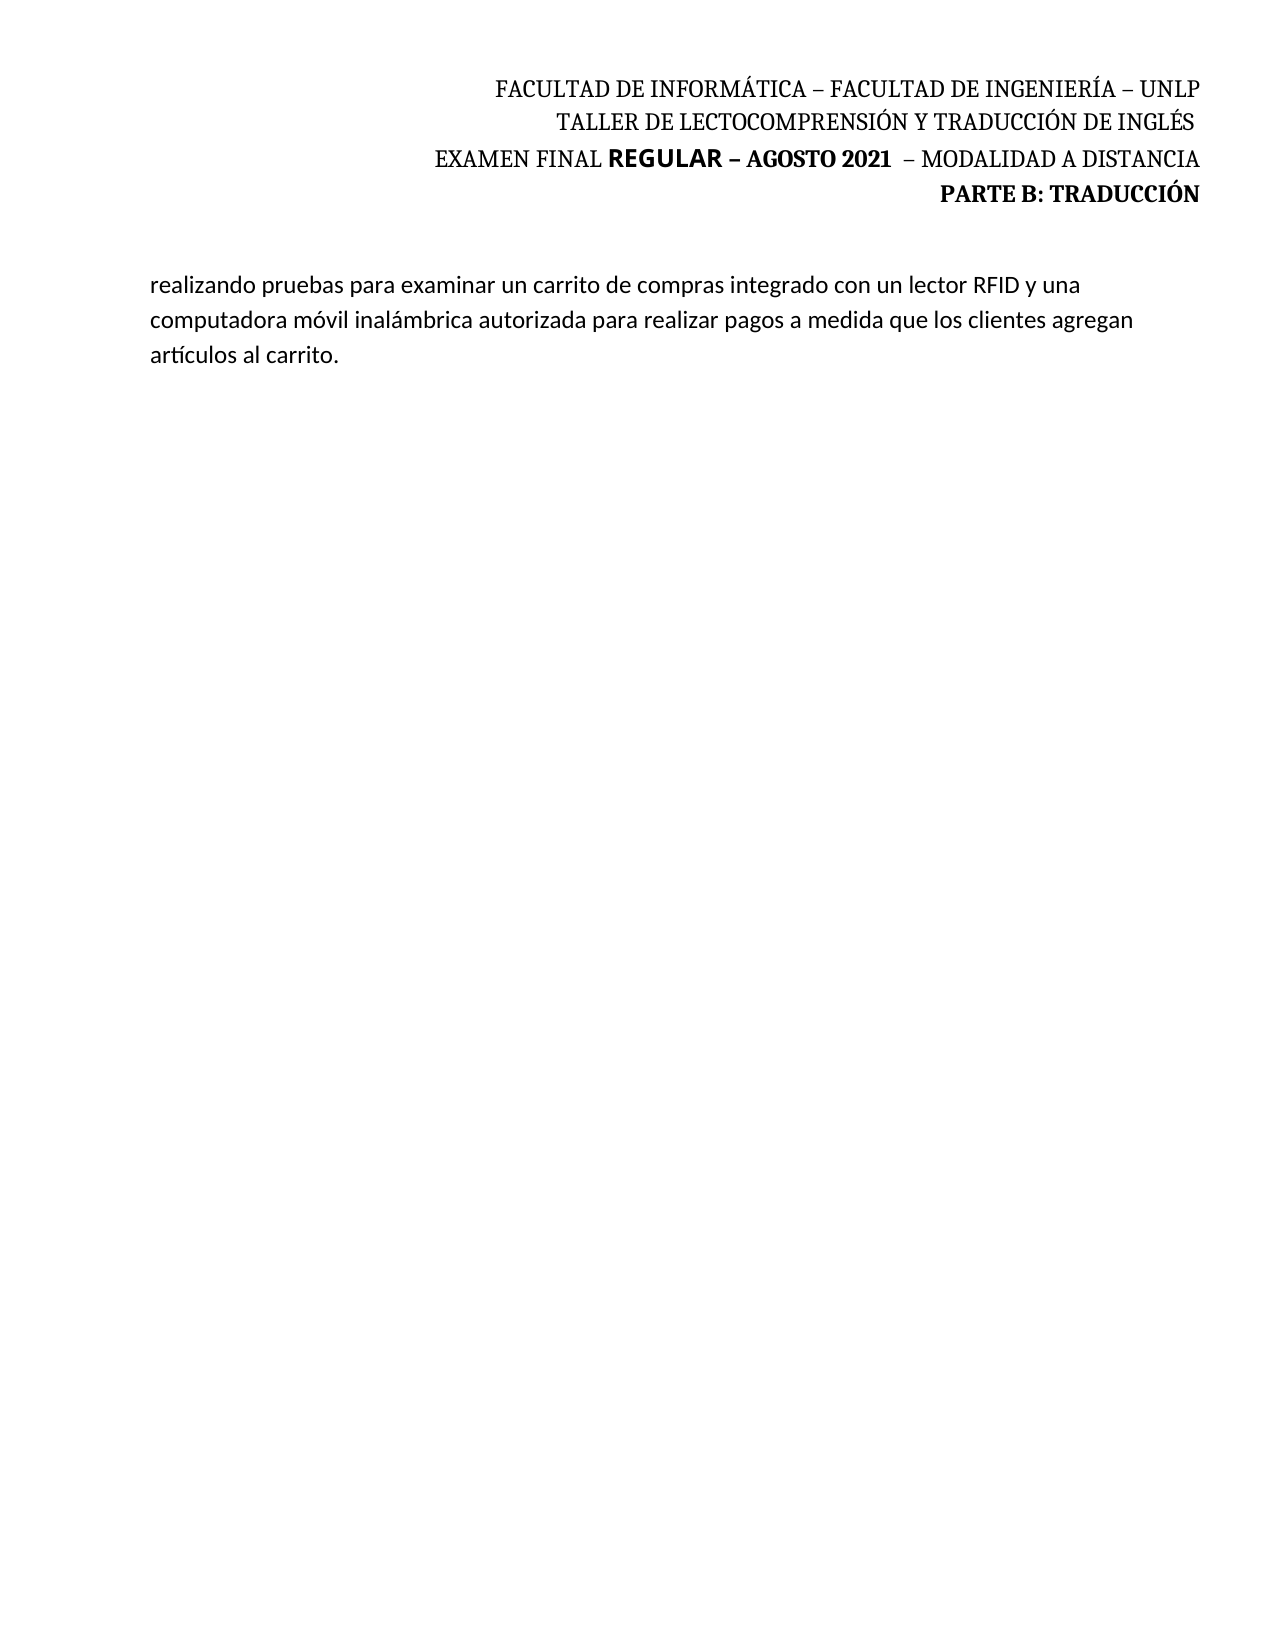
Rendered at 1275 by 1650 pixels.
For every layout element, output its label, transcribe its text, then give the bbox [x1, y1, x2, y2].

text realizando pruebas para examinar un carrito de compras integrado con un lector RFID y una computadora móvil inalámbrica autorizada para realizar pagos a medida que los clientes agregan artículos al carrito. [150, 269, 1200, 370]
